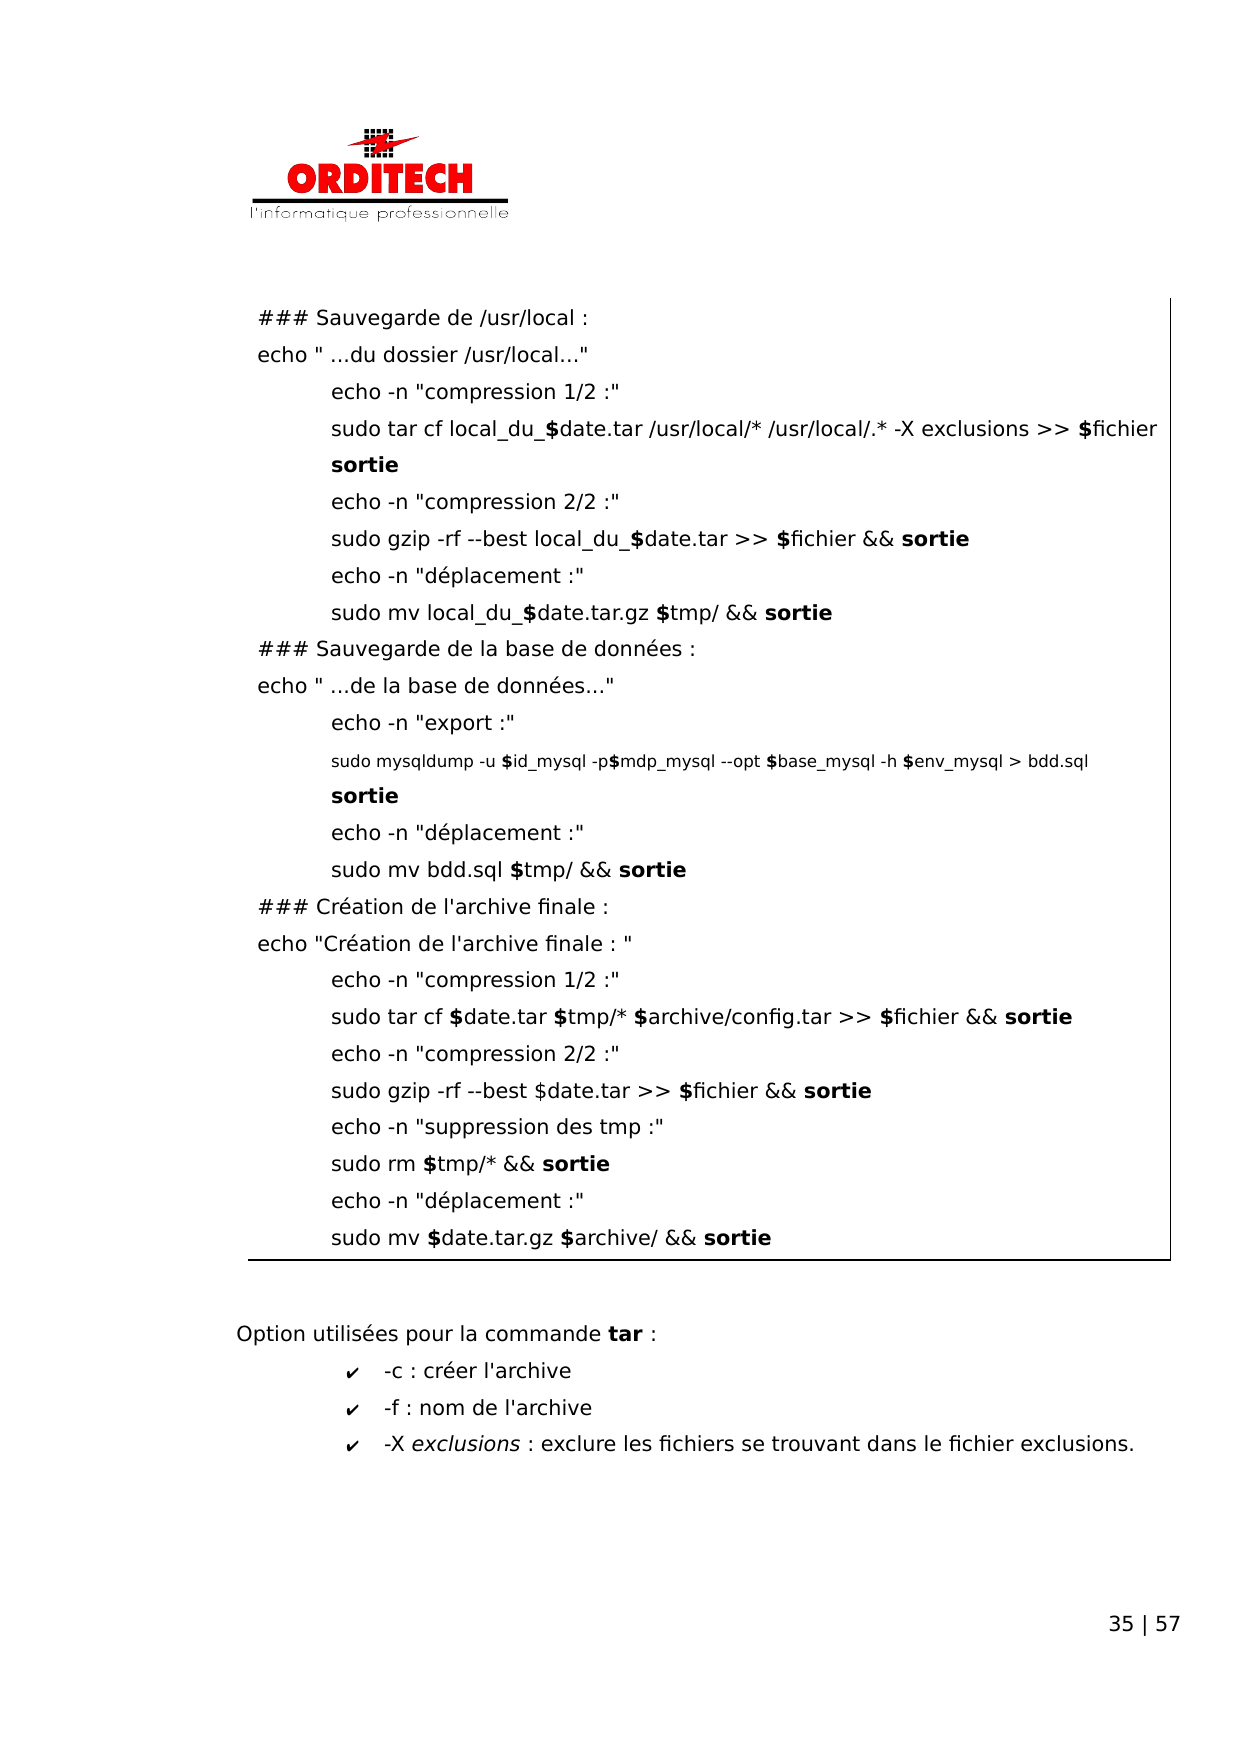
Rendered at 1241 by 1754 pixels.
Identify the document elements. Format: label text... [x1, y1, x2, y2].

list -f : nom de l'archive [346, 1396, 1181, 1420]
text Option utilisées pour la commande tar : [236, 1322, 1181, 1346]
list -c : créer l'archive [346, 1359, 1181, 1383]
list -X exclusions : exclure les fichiers se trouvant dans le fichier exclusions. [346, 1432, 1181, 1457]
picture [236, 118, 527, 232]
